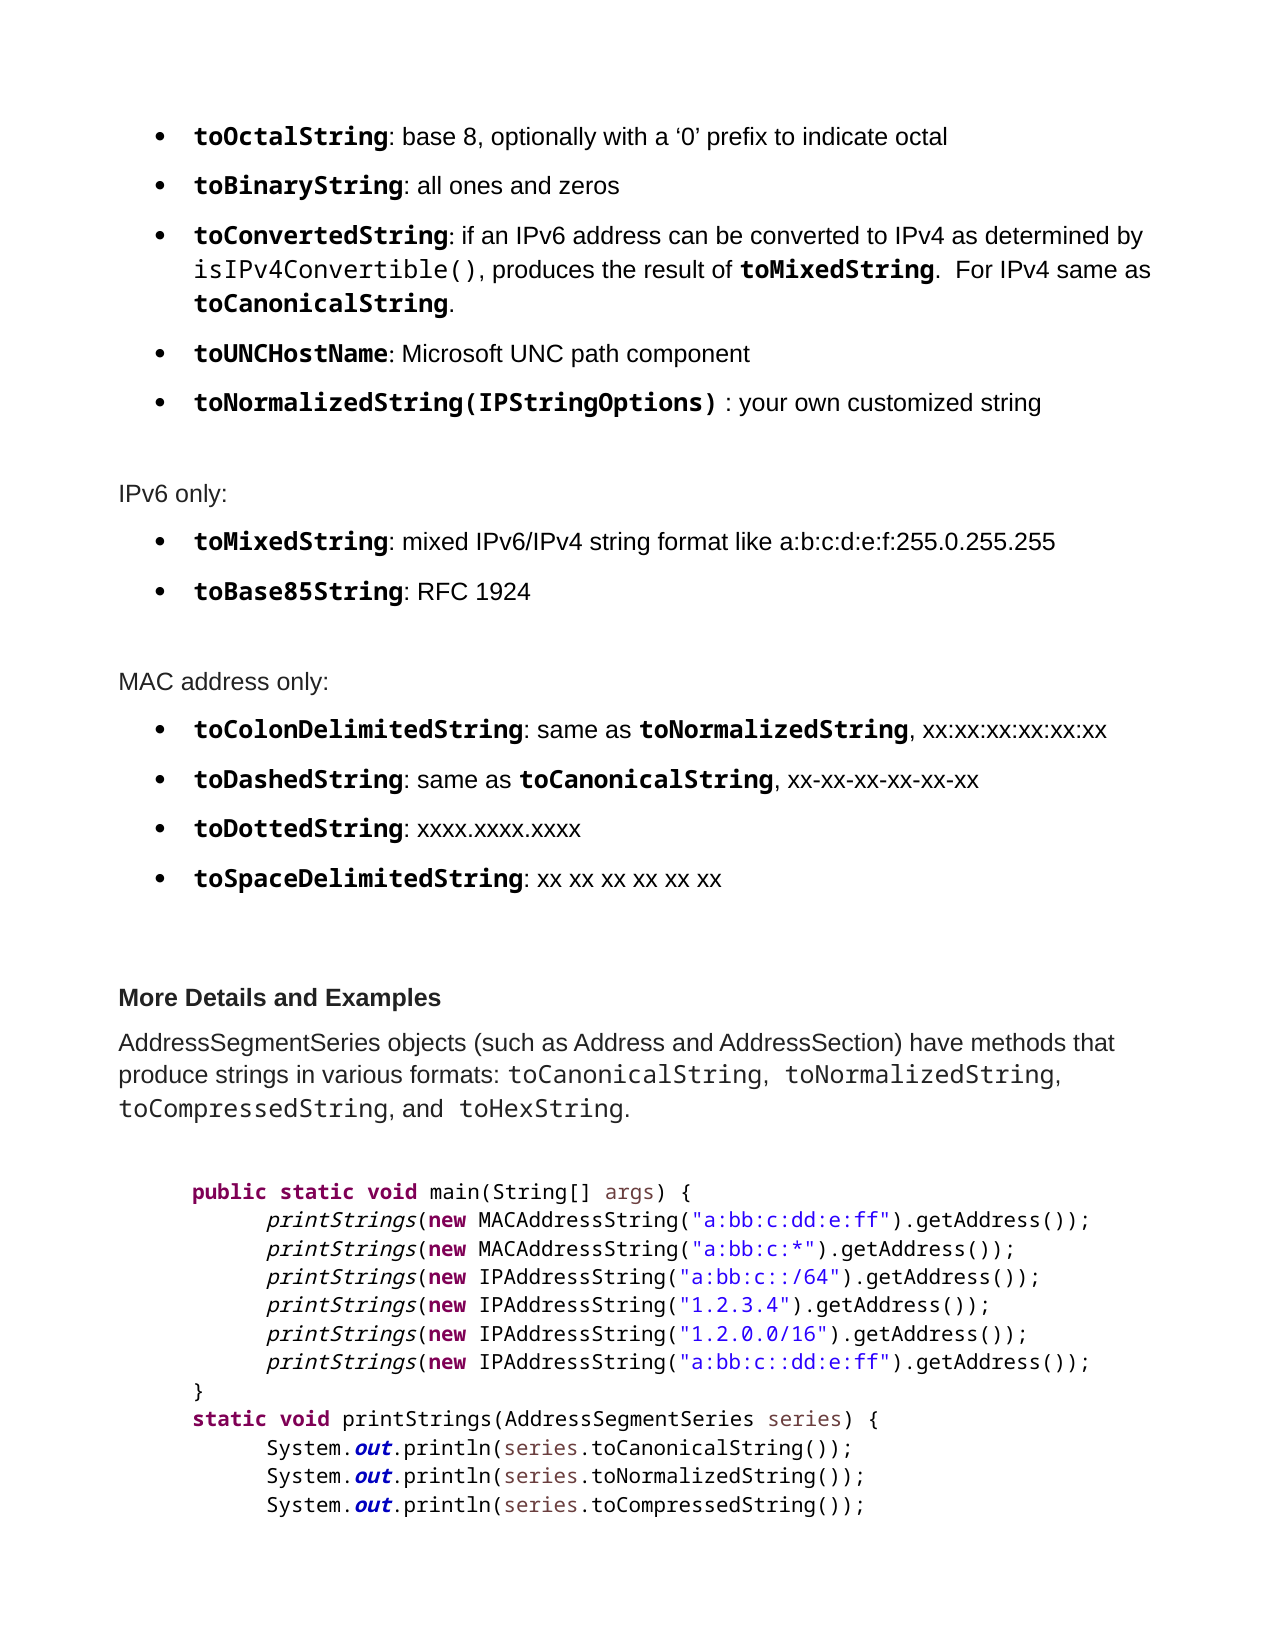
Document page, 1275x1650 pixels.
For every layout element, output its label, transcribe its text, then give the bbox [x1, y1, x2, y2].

text static void printStrings(AddressSegmentSeries series) { [118, 1404, 1157, 1433]
list toConvertedString: if an IPv6 address can be converted to IPv4 as determined by isIPv4Convertible(), produces the result of toMixedString. For IPv4 same as toCanonicalString. [156, 217, 1157, 320]
list toMixedString: mixed IPv6/IPv4 string format like a:b:c:d:e:f:255.0.255.255 [156, 523, 1157, 557]
text System.out.println(series.toCompressedString()); [118, 1490, 1157, 1518]
list toDashedString: same as toCanonicalString, xx-xx-xx-xx-xx-xx [156, 761, 1157, 795]
list toNormalizedString(IPStringOptions) : your own customized string [156, 385, 1157, 419]
list toOctalString: base 8, optionally with a ‘0’ prefix to indicate octal [156, 118, 1157, 152]
list toBase85String: RFC 1924 [156, 573, 1157, 607]
text public static void main(String[] args) { [118, 1177, 1157, 1205]
text System.out.println(series.toNormalizedString()); [118, 1461, 1157, 1490]
text More Details and Examples [118, 983, 1157, 1012]
text printStrings(new MACAddressString("a:bb:c:*").getAddress()); [118, 1234, 1157, 1262]
text printStrings(new IPAddressString("a:bb:c::/64").getAddress()); [118, 1262, 1157, 1291]
list toUNCHostName: Microsoft UNC path component [156, 335, 1157, 369]
list toSpaceDelimitedString: xx xx xx xx xx xx [156, 861, 1157, 923]
text printStrings(new MACAddressString("a:bb:c:dd:e:ff").getAddress()); [118, 1205, 1157, 1234]
text System.out.println(series.toCanonicalString()); [118, 1433, 1157, 1461]
text MAC address only: [118, 667, 1157, 696]
text printStrings(new IPAddressString("1.2.0.0/16").getAddress()); [118, 1319, 1157, 1347]
list toDottedString: xxxx.xxxx.xxxx [156, 811, 1157, 845]
text } [118, 1376, 1157, 1404]
list toColonDelimitedString: same as toNormalizedString, xx:xx:xx:xx:xx:xx [156, 712, 1157, 746]
text printStrings(new IPAddressString("1.2.3.4").getAddress()); [118, 1291, 1157, 1319]
text AddressSegmentSeries objects (such as Address and AddressSection) have methods that produce strings in various formats: toCanonicalString, toNormalizedString, toCompressedString, and toHexString. [118, 1028, 1157, 1125]
text printStrings(new IPAddressString("a:bb:c::dd:e:ff").getAddress()); [118, 1347, 1157, 1376]
text IPv6 only: [118, 479, 1157, 508]
list toBinaryString: all ones and zeros [156, 168, 1157, 202]
